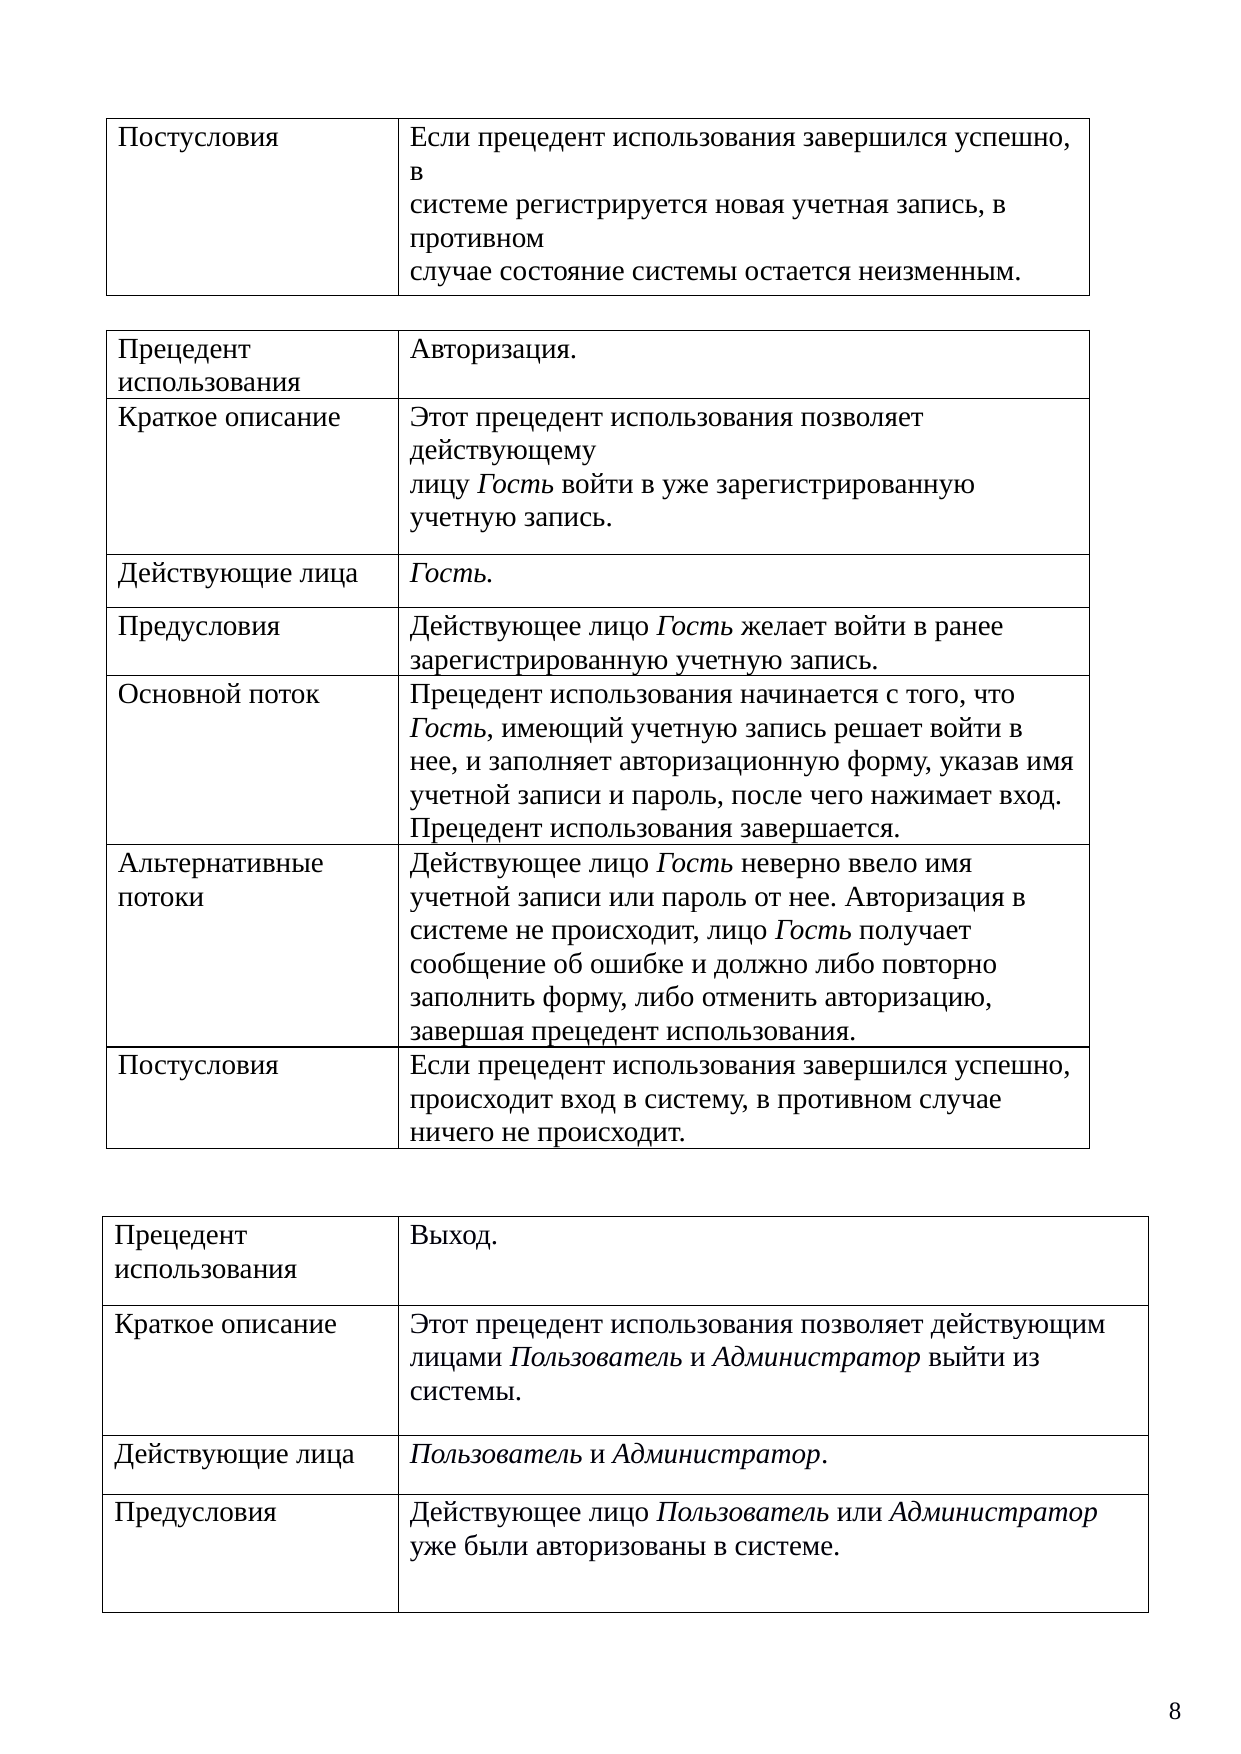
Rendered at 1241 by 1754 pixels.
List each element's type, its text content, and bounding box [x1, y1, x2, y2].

table_cell Постусловия [107, 119, 398, 295]
table_cell Если прецедент использования завершился успешно, происходит вход в систему, в противном случае ничего не происходит. [399, 1048, 1089, 1148]
table_cell Действующие лица [107, 555, 398, 607]
table_cell Предусловия [107, 608, 398, 675]
table_header Выход. [399, 1217, 1148, 1305]
table_cell Этот прецедент использования позволяет действующему лицу Гость войти в уже зарегистрированную учетную запись. [399, 399, 1089, 554]
table_cell Краткое описание [107, 399, 398, 554]
table_cell Действующее лицо Гость неверно ввело имя учетной записи или пароль от нее. Авторизация в системе не происходит, лицо Гость получает сообщение об ошибке и должно либо повторно заполнить форму, либо отменить авторизацию, завершая прецедент использования. [399, 845, 1089, 1046]
table_cell Если прецедент использования завершился успешно, в системе регистрируется новая учетная запись, в противном случае состояние системы остается неизменным. [399, 119, 1089, 295]
table_cell Прецедент использования начинается с того, что Гость, имеющий учетную запись решает войти в нее, и заполняет авторизационную форму, указав имя учетной записи и пароль, после чего нажимает вход. Прецедент использования завершается. [399, 676, 1089, 844]
table_cell Краткое описание [103, 1306, 398, 1435]
table_cell Предусловия [103, 1495, 398, 1612]
table_header Авторизация. [399, 331, 1089, 398]
table_cell Основной поток [107, 676, 398, 844]
table_cell Этот прецедент использования позволяет действующим лицами Пользователь и Администратор выйти из системы. [399, 1306, 1148, 1435]
table_cell Гость. [399, 555, 1089, 607]
table_cell Действующие лица [103, 1436, 398, 1493]
table_cell Постусловия [107, 1048, 398, 1148]
table_cell Действующее лицо Гость желает войти в ранее зарегистрированную учетную запись. [399, 608, 1089, 675]
table_cell Пользователь и Администратор. [399, 1436, 1148, 1493]
table_cell Действующее лицо Пользователь или Администратор уже были авторизованы в системе. [399, 1495, 1148, 1612]
table_header Прецедент использования [107, 331, 398, 398]
table_cell Альтернативные потоки [107, 845, 398, 1046]
table_header Прецедент использования [103, 1217, 398, 1305]
